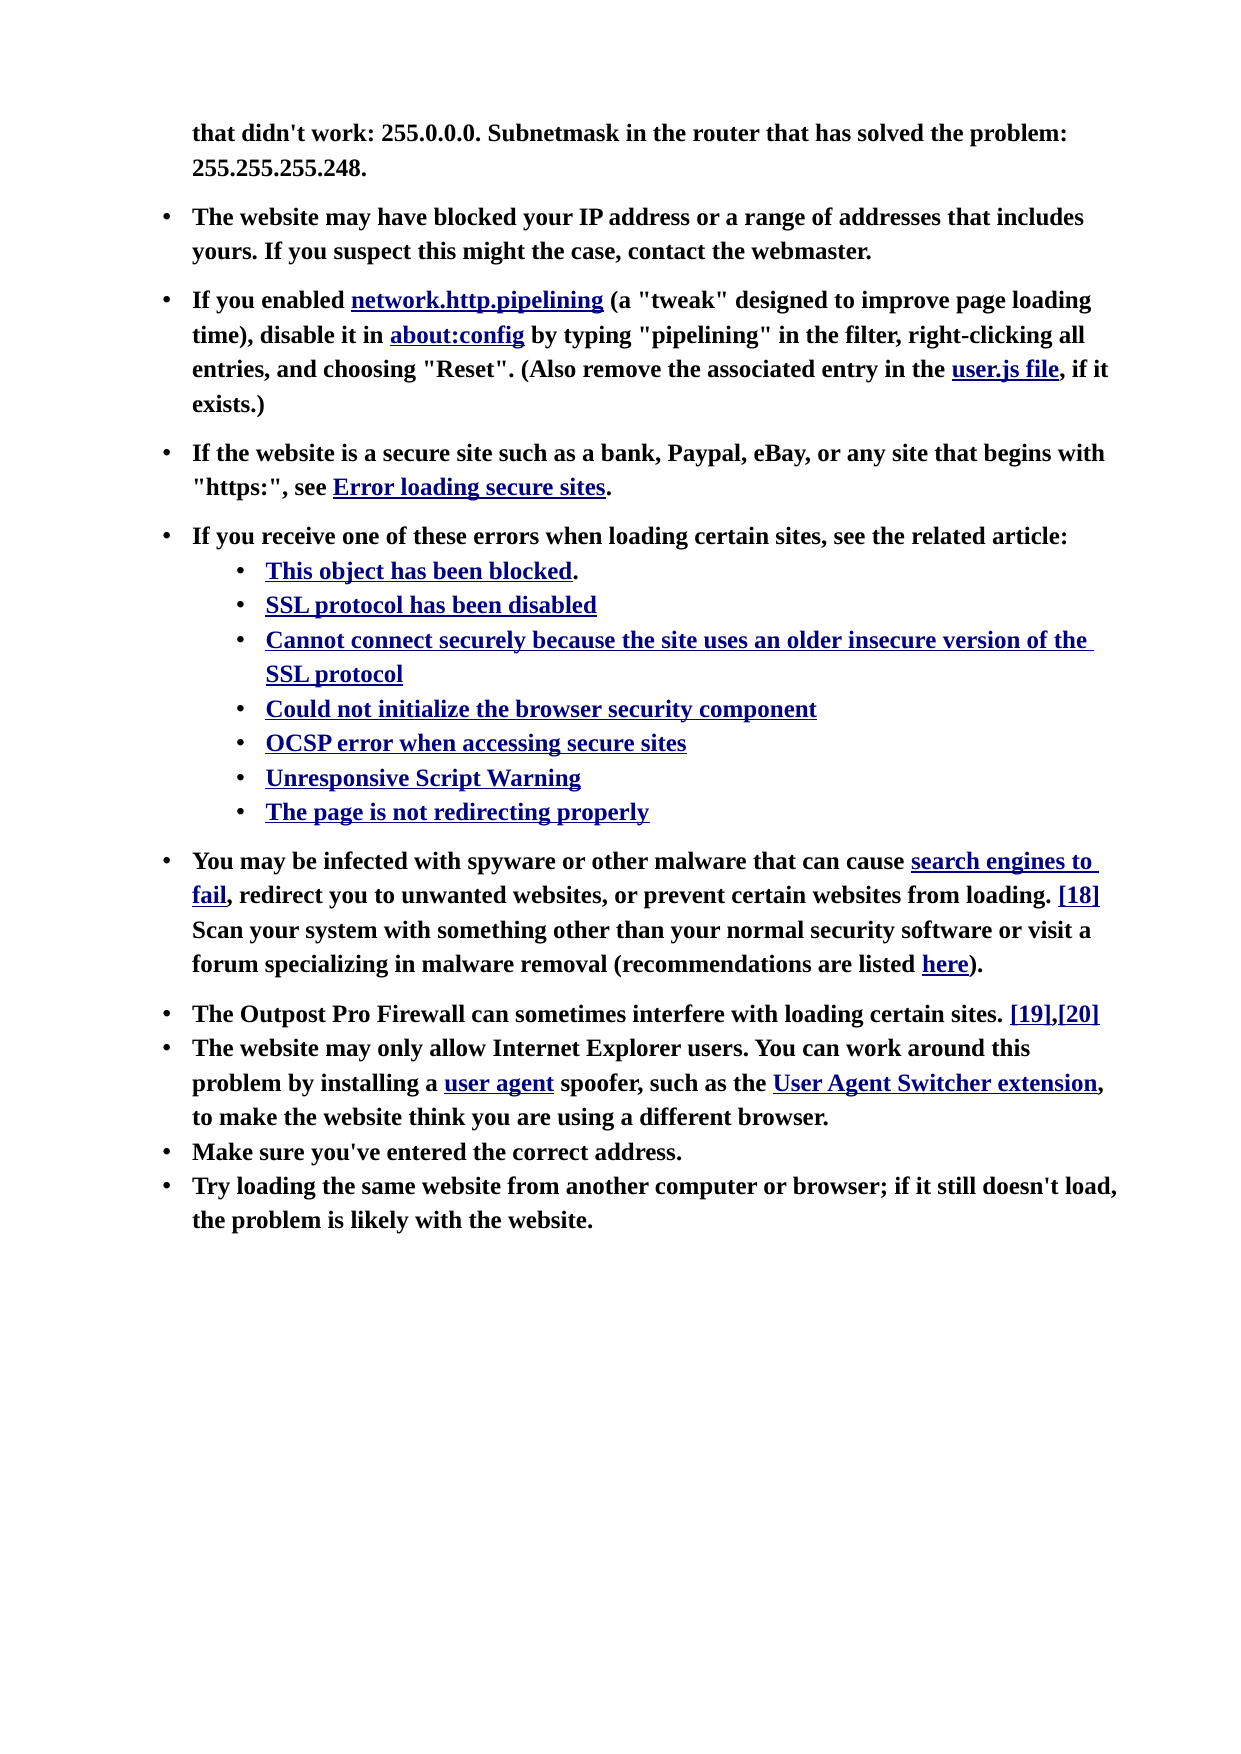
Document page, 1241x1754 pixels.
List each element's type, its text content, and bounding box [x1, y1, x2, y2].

list If you receive one of these errors when loading certain sites, see the related article: [162, 521, 1122, 550]
list Try loading the same website from another computer or browser; if it still doesn't load, the problem is likely with the website. [162, 1171, 1122, 1234]
list SSL protocol has been disabled [236, 590, 1122, 619]
list OCSP error when accessing secure sites [236, 728, 1122, 757]
list If you enabled network.http.pipelining (a "tweak" designed to improve page loading time), disable it in about:config by typing "pipelining" in the filter, right-clicking all entries, and choosing "Reset". (Also remove the associated entry in the user.js file, if it exists.) [162, 285, 1122, 417]
list Make sure you've entered the correct address. [162, 1137, 1122, 1165]
list This object has been blocked. [236, 556, 1122, 584]
list Cannot connect securely because the site uses an older insecure version of the SSL protocol [236, 625, 1122, 688]
list that didn't work: 255.0.0.0. Subnetmask in the router that has solved the problem: 255.255.255.248. [162, 118, 1122, 181]
list The website may have blocked your IP address or a range of addresses that includes yours. If you suspect this might the case, contact the webmaster. [162, 202, 1122, 265]
list The Outpost Pro Firewall can sometimes interfere with loading certain sites. [19],[20] [162, 999, 1122, 1027]
list The page is not redirecting properly [236, 797, 1122, 826]
list You may be infected with spyware or other malware that can cause search engines to fail, redirect you to unwanted websites, or prevent certain websites from loading. [18] Scan your system with something other than your normal security software or visit a forum specializing in malware removal (recommendations are listed here). [162, 846, 1122, 978]
list The website may only allow Internet Explorer users. You can work around this problem by installing a user agent spoofer, such as the User Agent Switcher extension, to make the website think you are using a different browser. [162, 1033, 1122, 1131]
list Unresponsive Script Warning [236, 763, 1122, 791]
list If the website is a secure site such as a bank, Paypal, eBay, or any site that begins with "https:", see Error loading secure sites. [162, 438, 1122, 501]
list Could not initialize the browser security component [236, 694, 1122, 722]
